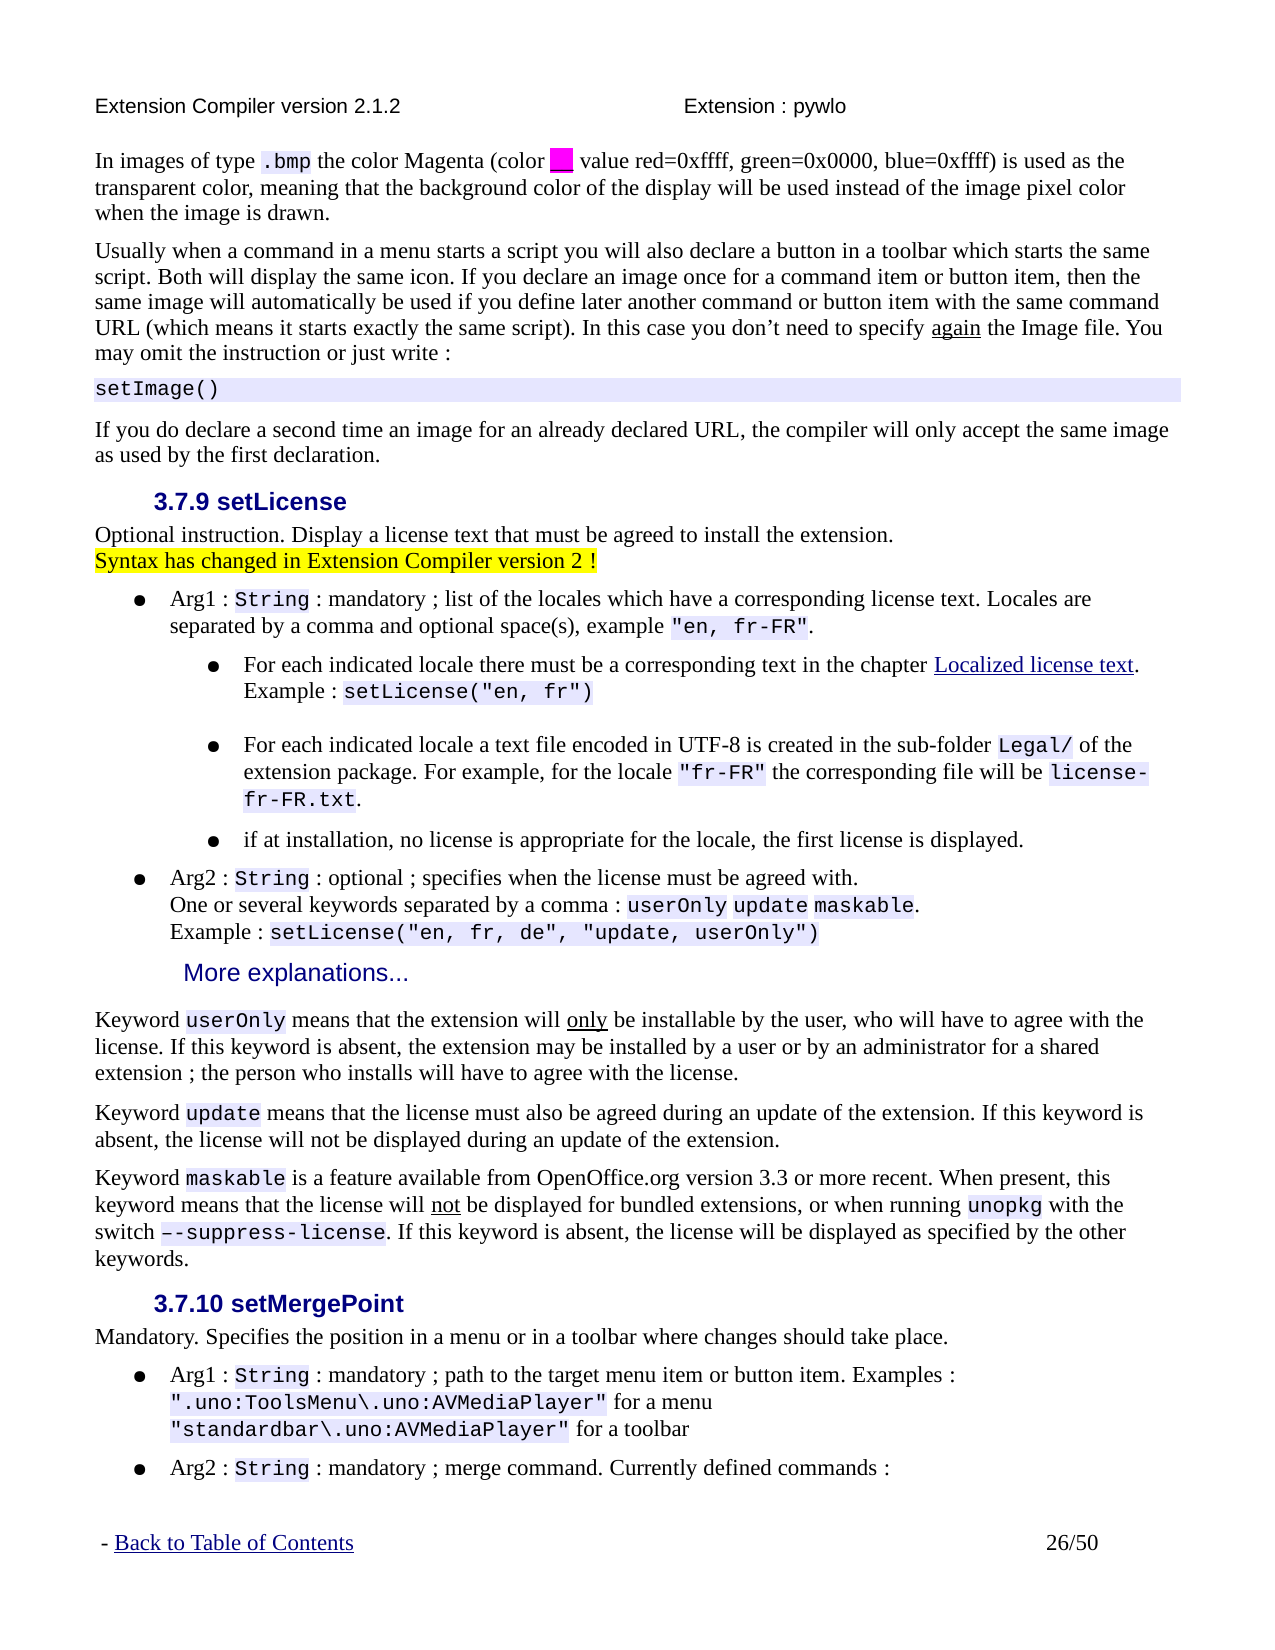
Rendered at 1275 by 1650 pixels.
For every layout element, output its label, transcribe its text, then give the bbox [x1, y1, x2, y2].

list Arg2 : String : optional ; specifies when the license must be agreed with. One or several keywords separated by a comma : userOnly update maskable. Example : setLicense("en, fr, de", "update, userOnly") [132, 865, 1181, 946]
text Mandatory. Specifies the position in a menu or in a toolbar where changes should take place. [94, 1324, 1181, 1349]
list Arg2 : String : mandatory ; merge command. Currently defined commands : [132, 1455, 1181, 1482]
text setImage() [94, 378, 1181, 402]
text Usually when a command in a menu starts a script you will also declare a button in a toolbar which starts the same script. Both will display the same icon. If you declare an image once for a command item or button item, then the same image will automatically be used if you define later another command or button item with the same command URL (which means it starts exactly the same script). In this case you don’t need to specify again the Image file. You may omit the instruction or just write : [94, 238, 1181, 366]
list if at installation, no license is appropriate for the locale, the first license is displayed. [206, 827, 1181, 853]
text If you do declare a second time an image for an already declared URL, the compiler will only accept the same image as used by the first declaration. [94, 417, 1181, 468]
list Arg1 : String : mandatory ; list of the locales which have a corresponding license text. Locales are separated by a comma and optional space(s), example "en, fr-FR". [132, 586, 1181, 640]
text Optional instruction. Display a license text that must be agreed to install the extension. Syntax has changed in Extension Compiler version 2 ! [94, 522, 1181, 573]
text Keyword maskable is a feature available from OpenOffice.org version 3.3 or more recent. When present, this keyword means that the license will not be displayed for bundled extensions, or when running unopkg with the switch –-suppress-license. If this keyword is absent, the license will be displayed as specified by the other keywords. [94, 1165, 1181, 1271]
subtitle setLicense [153, 488, 1181, 516]
text In images of type .bmp the color Magenta (color __ value red=0xffff, green=0x0000, blue=0xffff) is used as the transparent color, meaning that the background color of the display will be used instead of the image pixel color when the image is drawn. [94, 147, 1181, 226]
list For each indicated locale a text file encoded in UTF-8 is created in the sub-folder Legal/ of the extension package. For example, for the locale "fr-FR" the corresponding file will be license-fr-FR.txt. [206, 732, 1181, 813]
subtitle More explanations... [183, 959, 1181, 987]
list For each indicated locale there must be a corresponding text in the chapter Localized license text. Example : setLicense("en, fr") [206, 652, 1181, 705]
list Arg1 : String : mandatory ; path to the target menu item or button item. Examples : ".uno:ToolsMenu\.uno:AVMediaPlayer" for a menu "standardbar\.uno:AVMediaPlayer" for a toolbar [132, 1362, 1181, 1443]
text Keyword userOnly means that the extension will only be installable by the user, who will have to agree with the license. If this keyword is absent, the extension may be installed by a user or by an administrator for a shared extension ; the person who installs will have to agree with the license. [94, 1007, 1181, 1085]
text Keyword update means that the license must also be agreed during an update of the extension. If this keyword is absent, the license will not be displayed during an update of the extension. [94, 1100, 1181, 1152]
subtitle setMergePoint [153, 1290, 1181, 1318]
